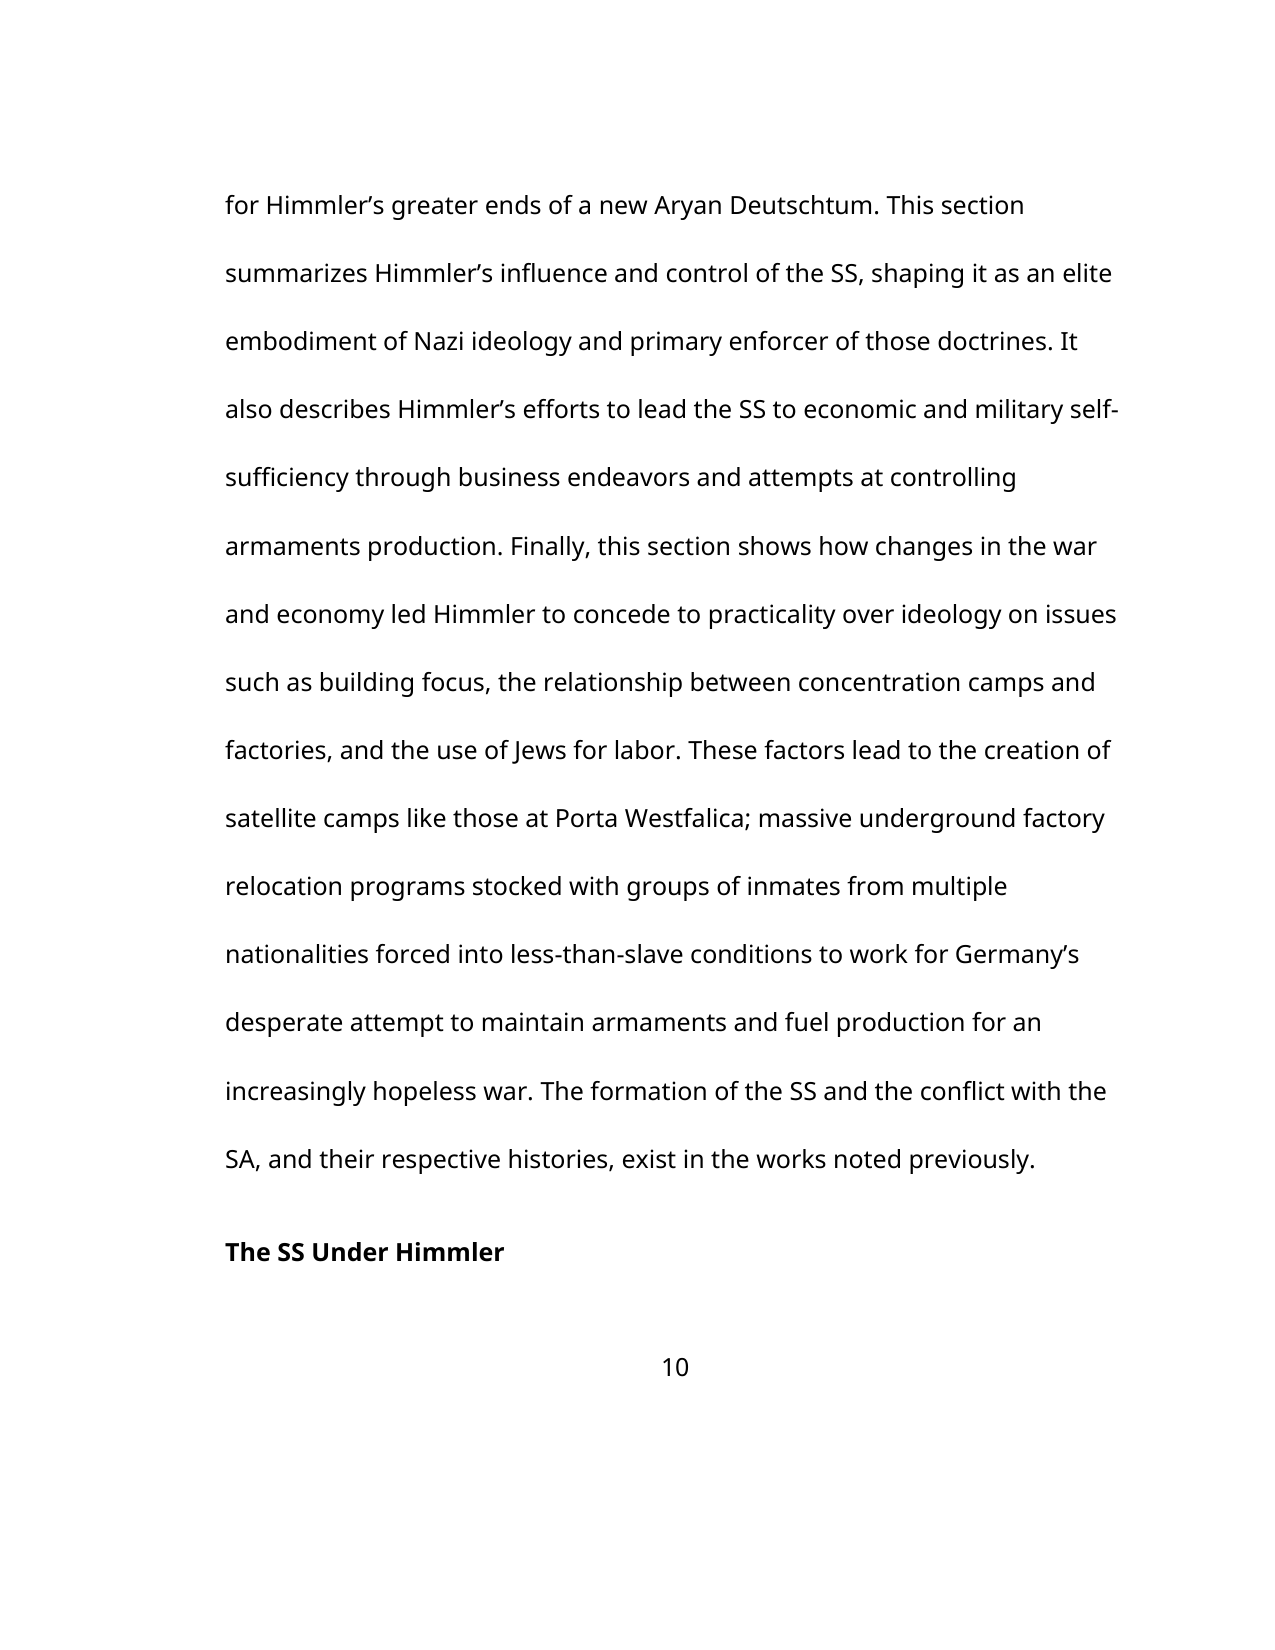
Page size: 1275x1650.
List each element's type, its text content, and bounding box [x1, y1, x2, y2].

text The SS Under Himmler [225, 1234, 1125, 1268]
text for Himmler’s greater ends of a new Aryan Deutschtum. This section summarizes Himmler’s influence and control of the SS, shaping it as an elite embodiment of Nazi ideology and primary enforcer of those doctrines. It also describes Himmler’s efforts to lead the SS to economic and military self-sufficiency through business endeavors and attempts at controlling armaments production. Finally, this section shows how changes in the war and economy led Himmler to concede to practicality over ideology on issues such as building focus, the relationship between concentration camps and factories, and the use of Jews for labor. These factors lead to the creation of satellite camps like those at Porta Westfalica; massive underground factory relocation programs stocked with groups of inmates from multiple nationalities forced into less-than-slave conditions to work for Germany’s desperate attempt to maintain armaments and fuel production for an increasingly hopeless war. The formation of the SS and the conflict with the SA, and their respective histories, exist in the works noted previously. [225, 187, 1125, 1175]
